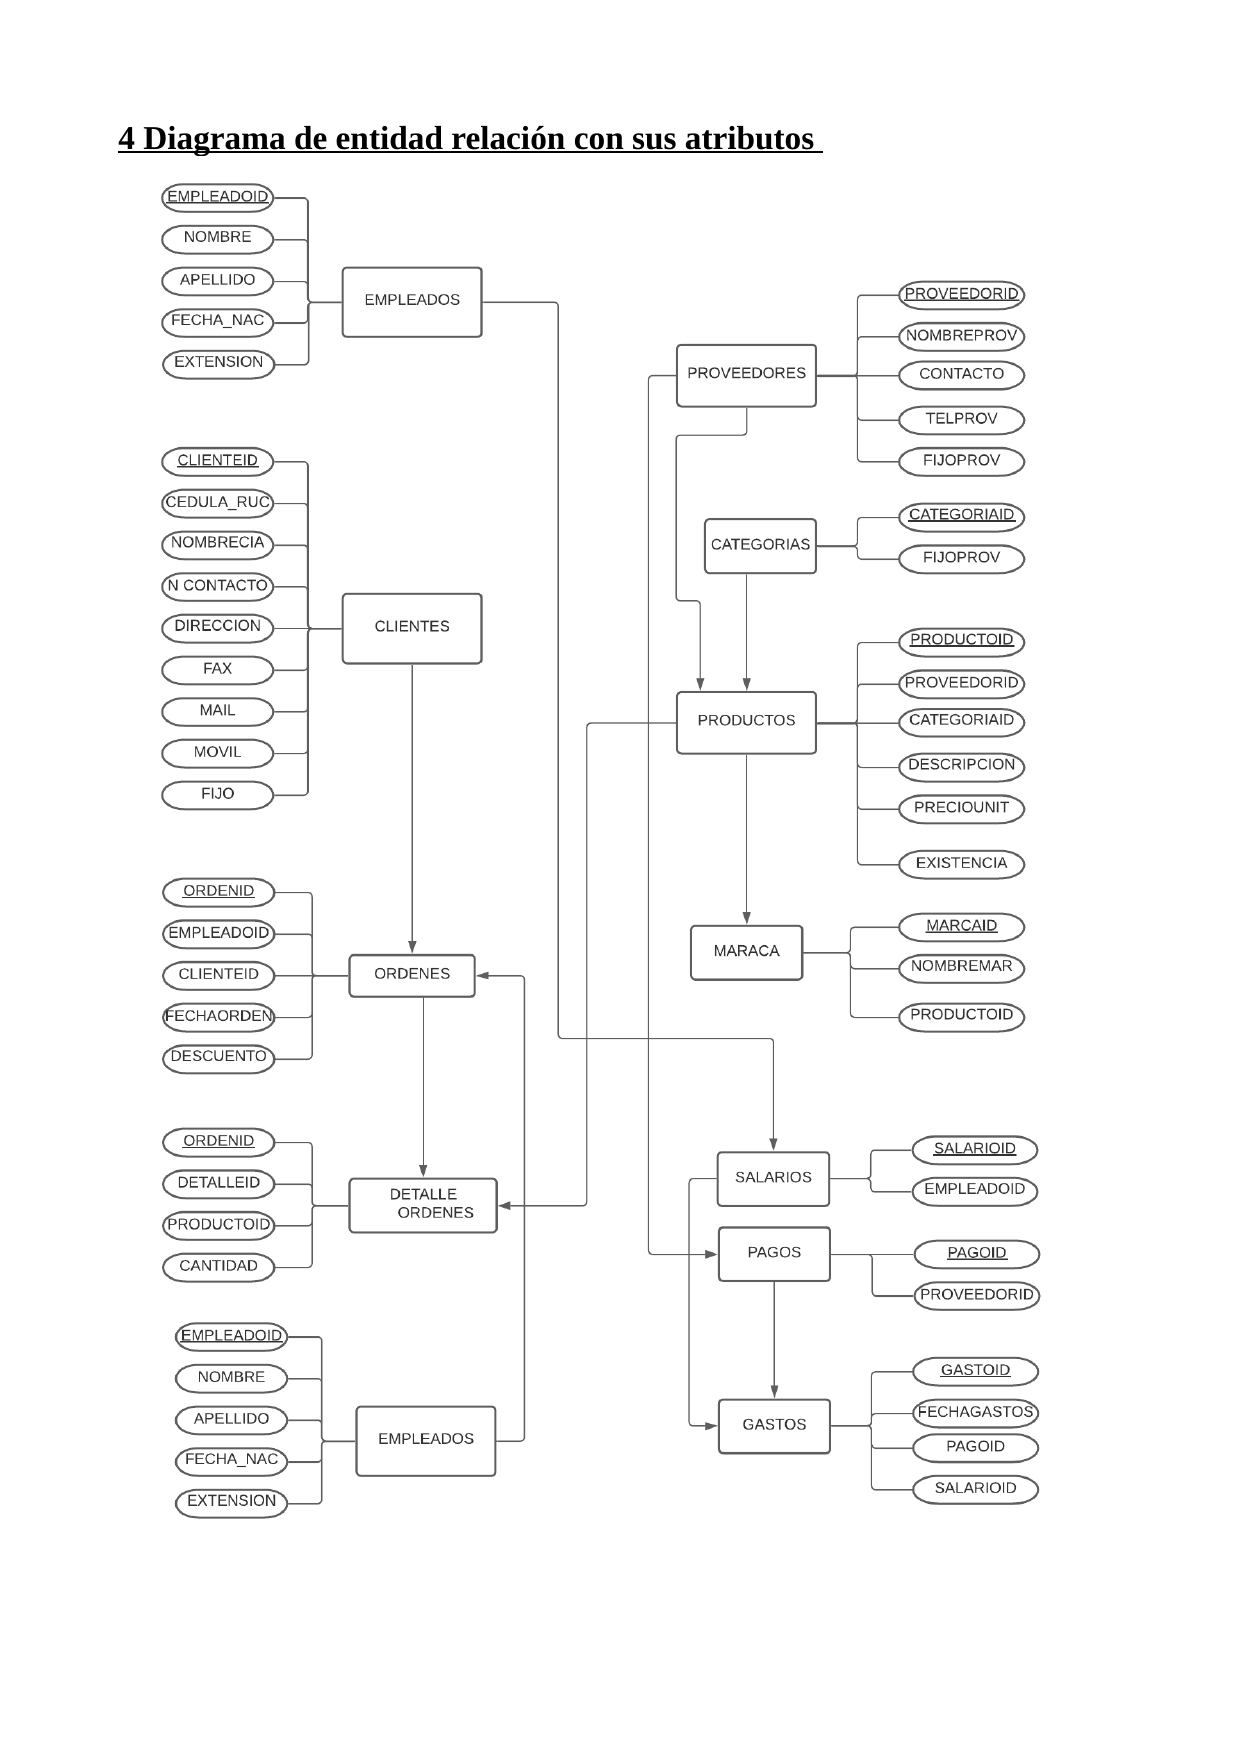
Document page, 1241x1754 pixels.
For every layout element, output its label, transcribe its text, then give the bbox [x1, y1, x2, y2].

picture [134, 156, 1067, 1545]
text 4 Diagrama de entidad relación con sus atributos [118, 118, 1122, 156]
